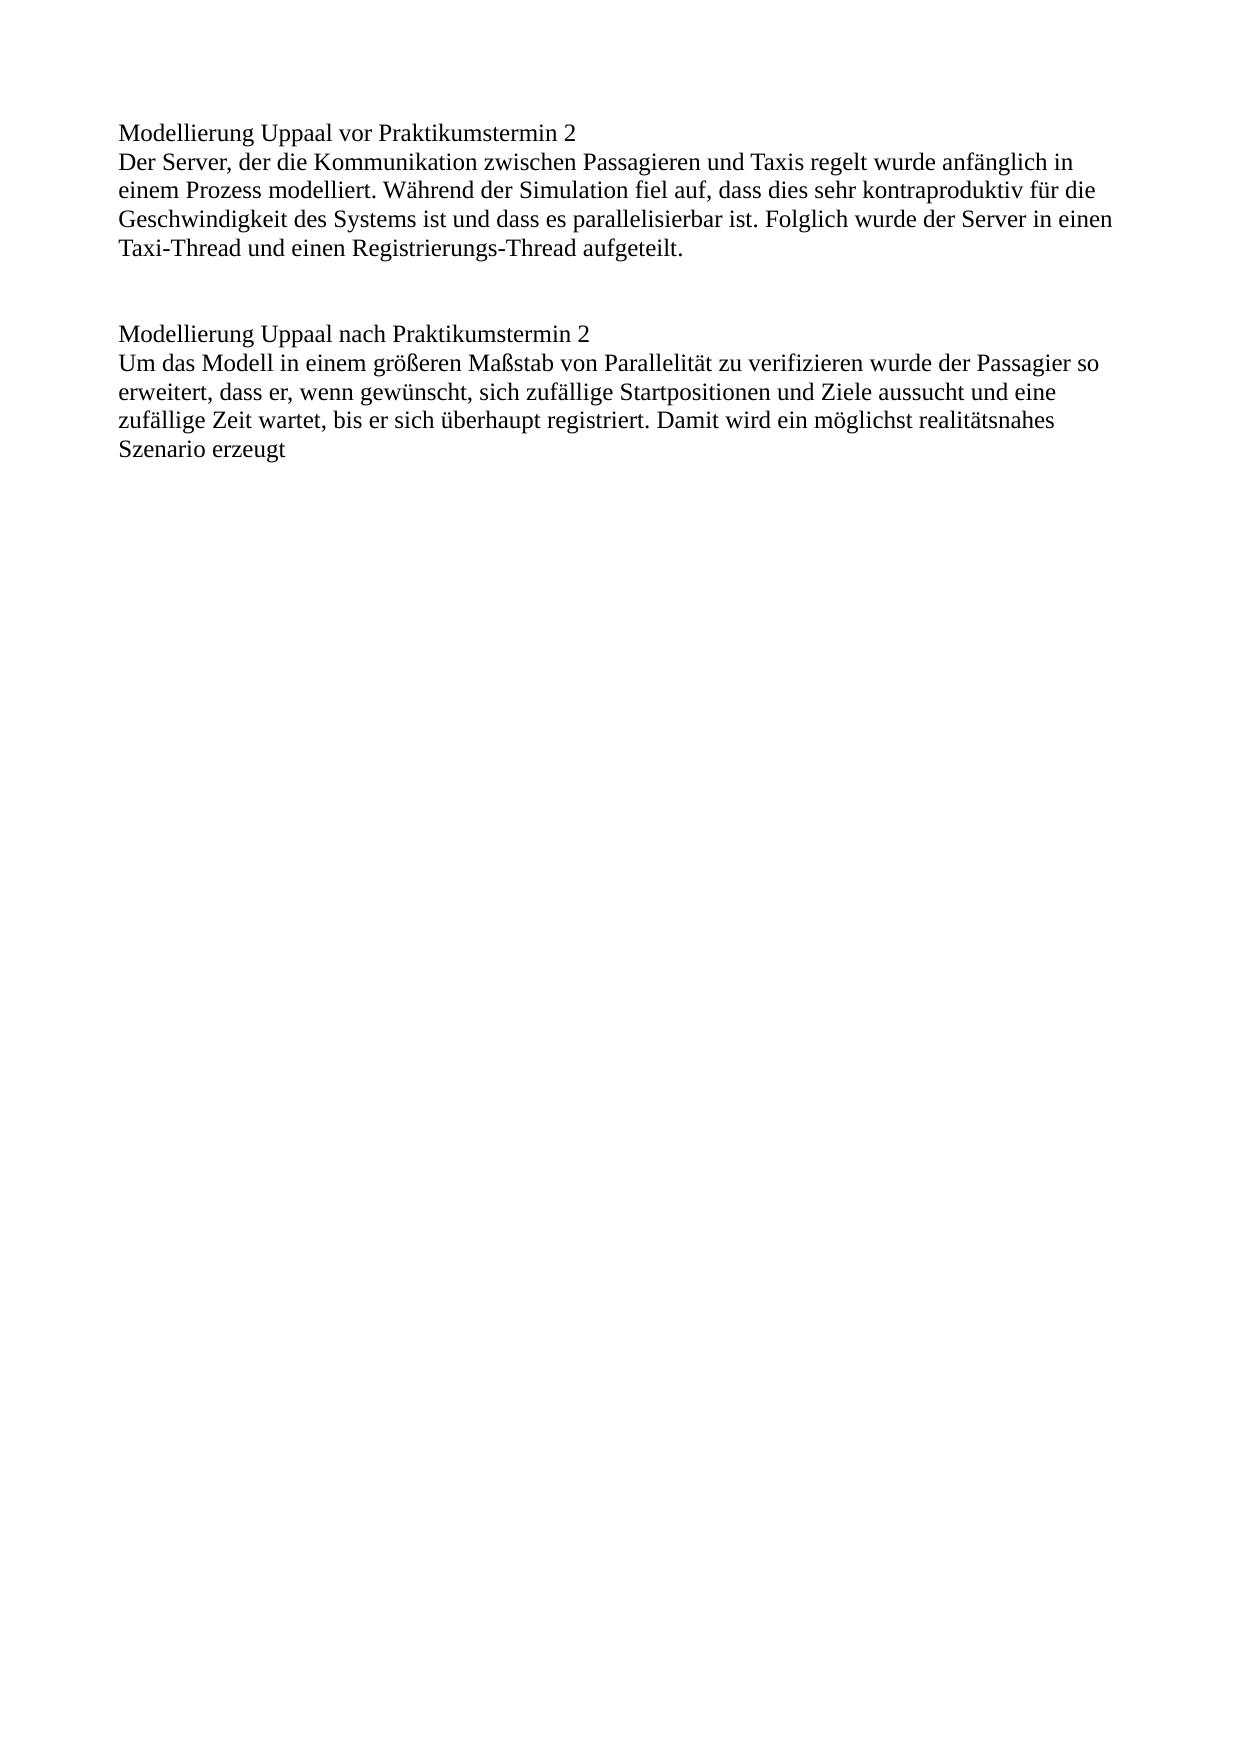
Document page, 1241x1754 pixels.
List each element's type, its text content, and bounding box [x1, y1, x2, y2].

text Modellierung Uppaal nach Praktikumstermin 2 [118, 319, 1122, 348]
text Modellierung Uppaal vor Praktikumstermin 2 [118, 118, 1122, 147]
text Der Server, der die Kommunikation zwischen Passagieren und Taxis regelt wurde anfänglich in einem Prozess modelliert. Während der Simulation fiel auf, dass dies sehr kontraproduktiv für die Geschwindigkeit des Systems ist und dass es parallelisierbar ist. Folglich wurde der Server in einen Taxi-Thread und einen Registrierungs-Thread aufgeteilt. [118, 147, 1122, 262]
text Um das Modell in einem größeren Maßstab von Parallelität zu verifizieren wurde der Passagier so erweitert, dass er, wenn gewünscht, sich zufällige Startpositionen und Ziele aussucht und eine zufällige Zeit wartet, bis er sich überhaupt registriert. Damit wird ein möglichst realitätsnahes Szenario erzeugt [118, 348, 1122, 463]
